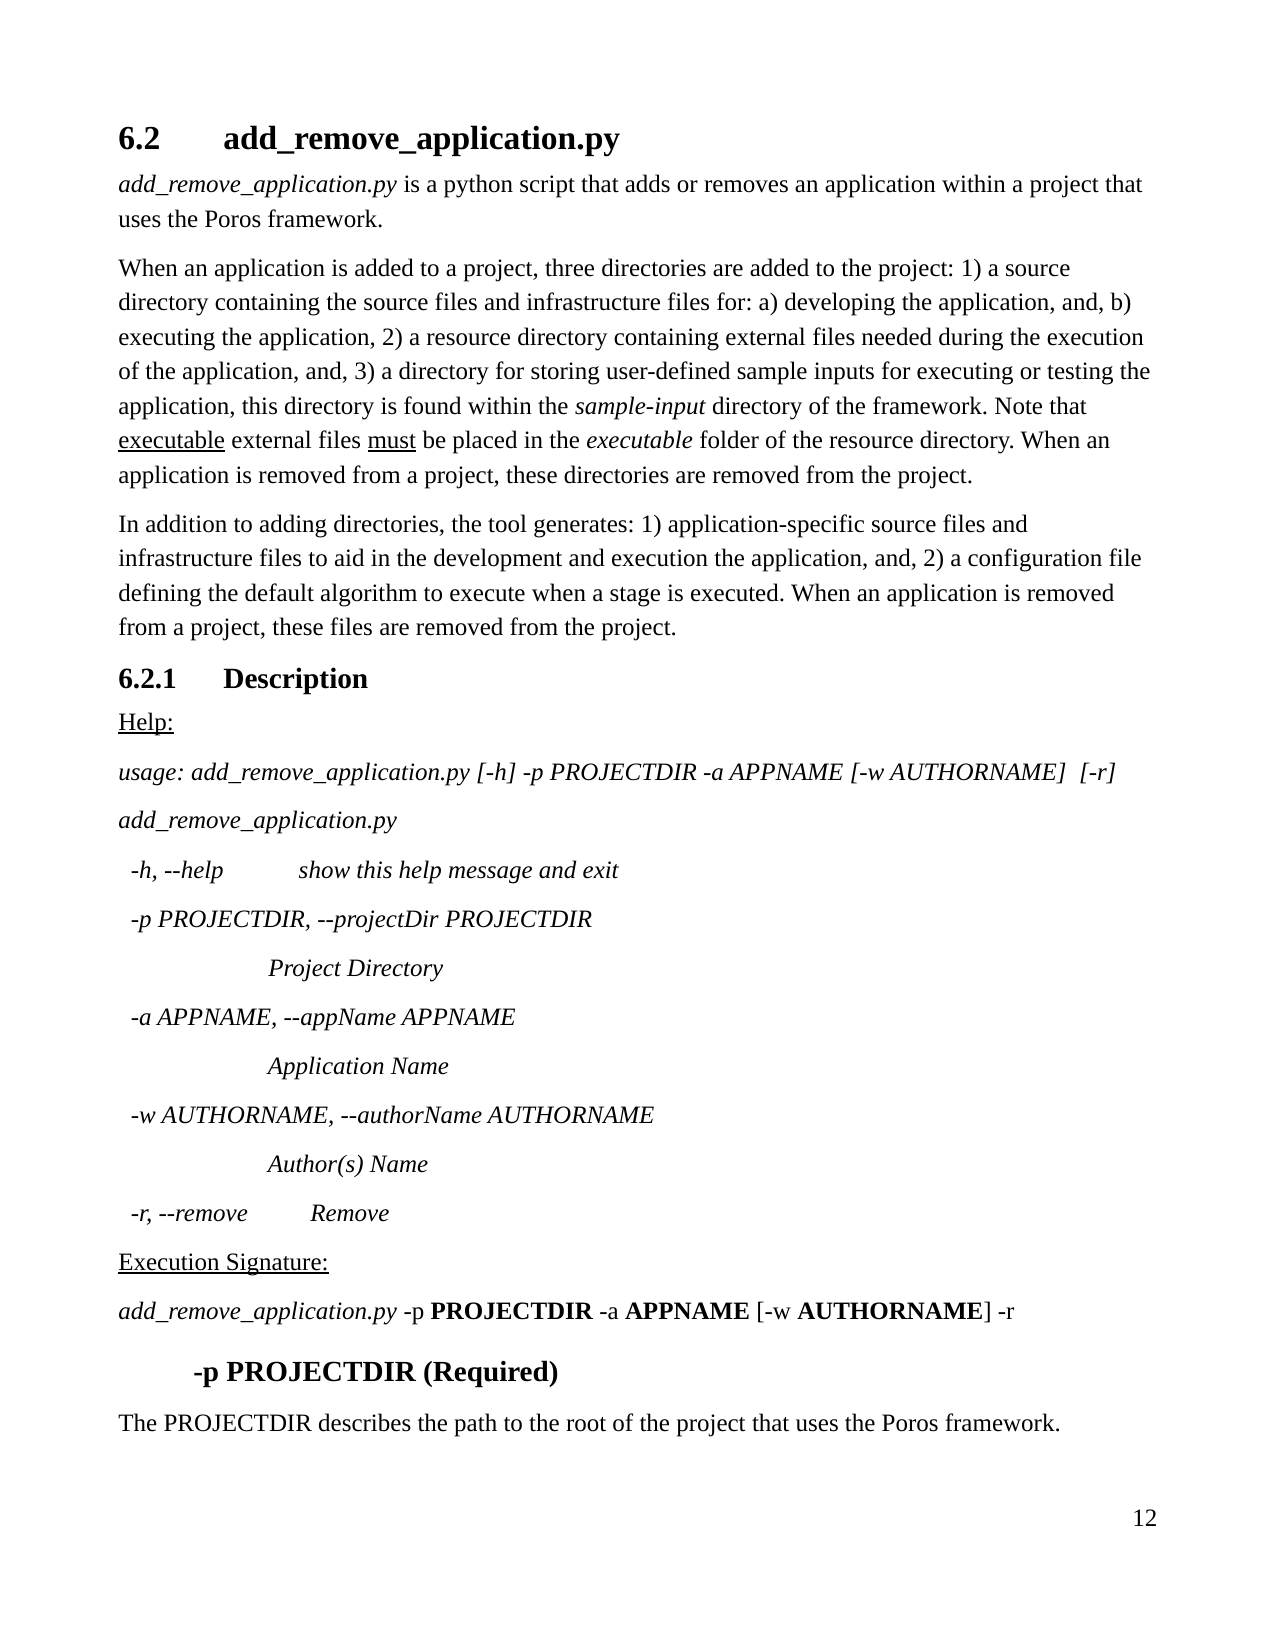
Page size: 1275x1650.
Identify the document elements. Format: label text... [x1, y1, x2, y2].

text -p PROJECTDIR, --projectDir PROJECTDIR [118, 904, 1157, 932]
text -w AUTHORNAME, --authorName AUTHORNAME [118, 1100, 1157, 1129]
text Author(s) Name [118, 1149, 1157, 1178]
text In addition to adding directories, the tool generates: 1) application-specific source files and infrastructure files to aid in the development and execution the application, and, 2) a configuration file defining the default algorithm to execute when a stage is executed. When an application is removed from a project, these files are removed from the project. [118, 509, 1157, 641]
text Execution Signature: [118, 1247, 1157, 1276]
text Help: [118, 707, 1157, 736]
text The PROJECTDIR describes the path to the root of the project that uses the Poros framework. [118, 1408, 1157, 1437]
text usage: add_remove_application.py [-h] -p PROJECTDIR -a APPNAME [-w AUTHORNAME] [-r] [118, 757, 1157, 785]
text Project Directory [118, 953, 1157, 982]
text add_remove_application.py is a python script that adds or removes an application within a project that uses the Poros framework. [118, 169, 1157, 232]
text add_remove_application.py -p PROJECTDIR -a APPNAME [-w AUTHORNAME] -r [118, 1296, 1157, 1325]
text -p PROJECTDIR (Required) [118, 1354, 1157, 1387]
subtitle add_remove_application.py [118, 118, 1157, 157]
text When an application is added to a project, three directories are added to the project: 1) a source directory containing the source files and infrastructure files for: a) developing the application, and, b) executing the application, 2) a resource directory containing external files needed during the execution of the application, and, 3) a directory for storing user-defined sample inputs for executing or testing the application, this directory is found within the sample-input directory of the framework. Note that executable external files must be placed in the executable folder of the resource directory. When an application is removed from a project, these directories are removed from the project. [118, 253, 1157, 488]
text -h, --help show this help message and exit [118, 855, 1157, 883]
text -r, --remove Remove [118, 1198, 1157, 1227]
text Application Name [118, 1051, 1157, 1080]
text add_remove_application.py [118, 806, 1157, 834]
text -a APPNAME, --appName APPNAME [118, 1002, 1157, 1031]
subtitle Description [118, 661, 1157, 695]
